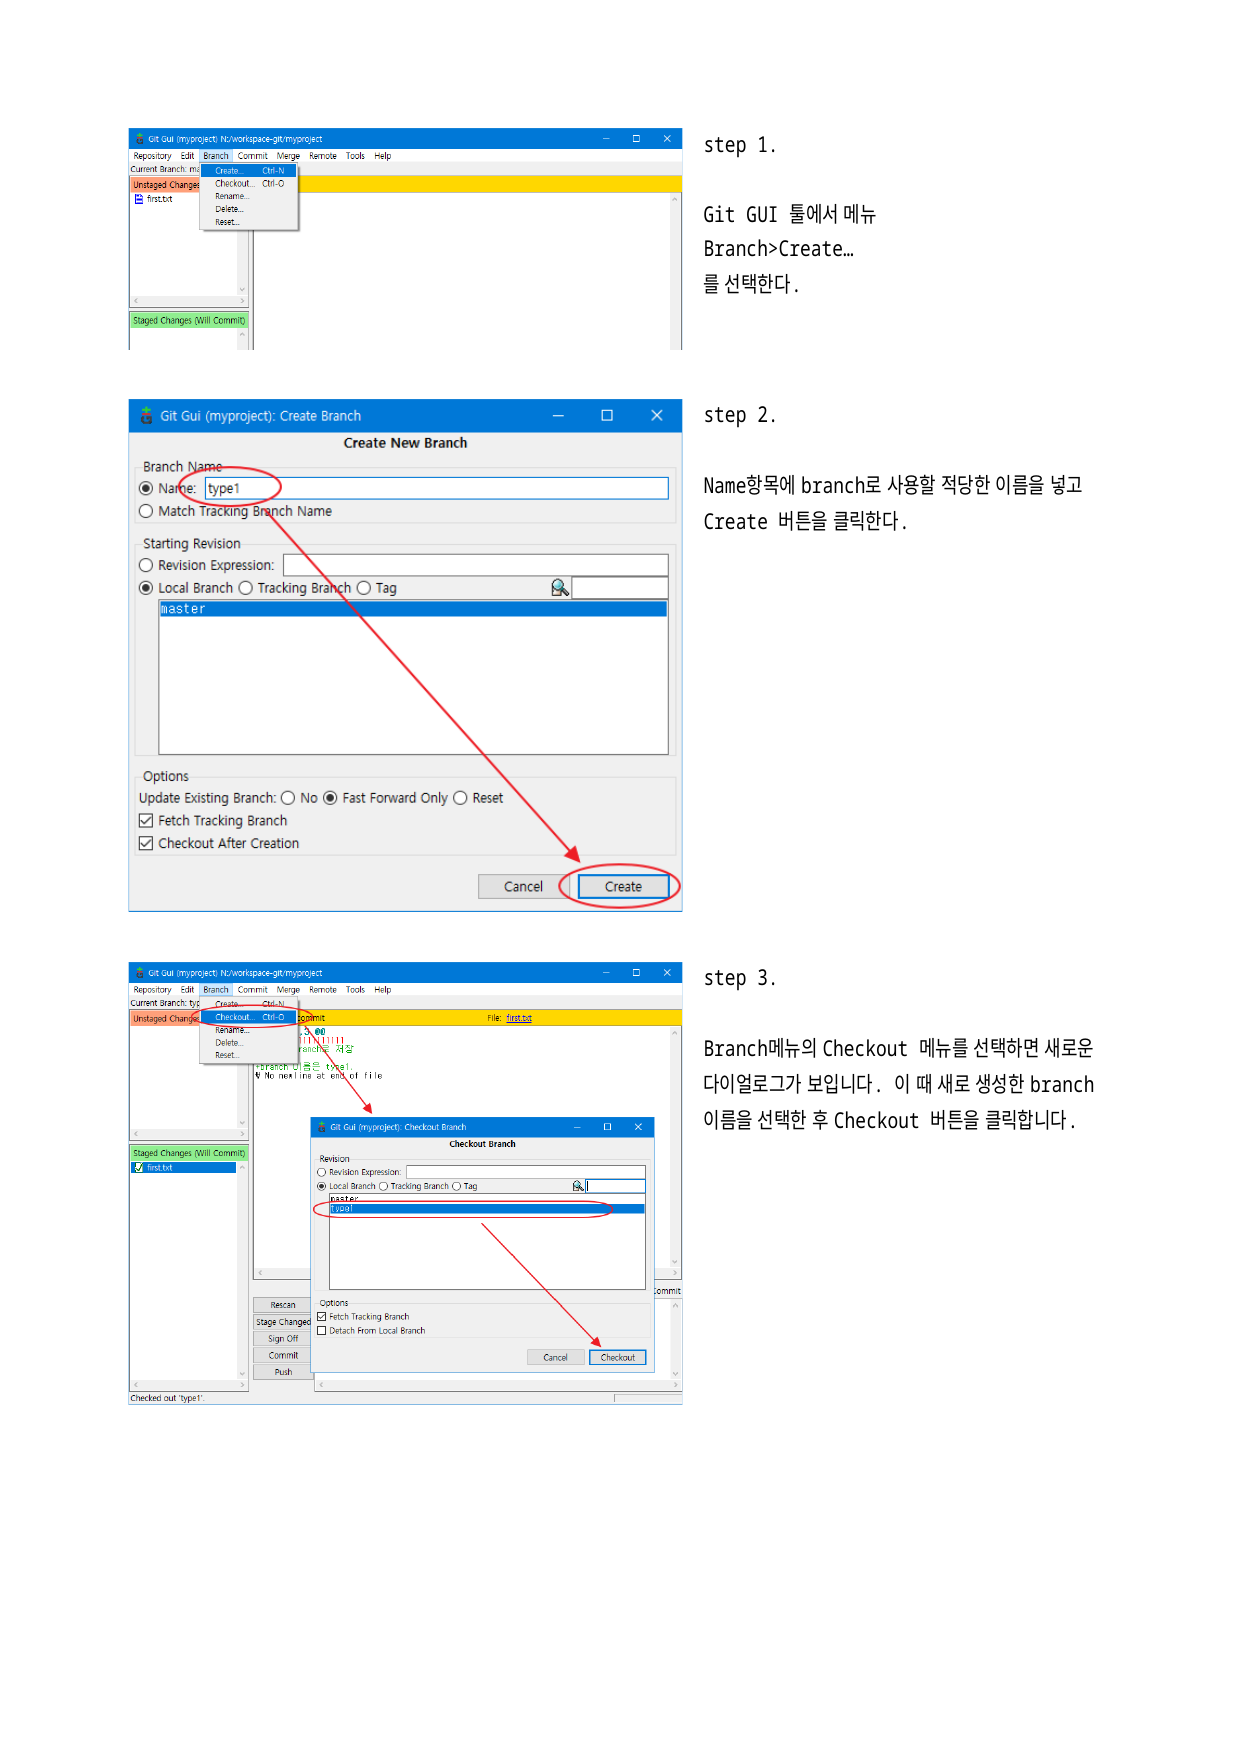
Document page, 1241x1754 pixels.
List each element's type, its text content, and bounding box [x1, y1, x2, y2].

picture [128, 128, 683, 350]
table_cell [118, 952, 693, 1444]
table_cell [118, 389, 693, 952]
picture [128, 962, 683, 1405]
table_header step 1. Git GUI 툴에서 메뉴 Branch>Create… 를 선택한다. [693, 118, 1123, 389]
table_header [118, 118, 693, 389]
table_cell step 2. Name항목에 branch로 사용할 적당한 이름을 넣고 Create 버튼을 클릭한다. [693, 389, 1123, 952]
table_cell step 3. Branch메뉴의 Checkout 메뉴를 선택하면 새로운 다이얼로그가 보입니다. 이 때 새로 생성한 branch이름을 선택한 후 Checkout 버튼을 클릭합니다. [693, 952, 1123, 1444]
picture [128, 399, 683, 912]
